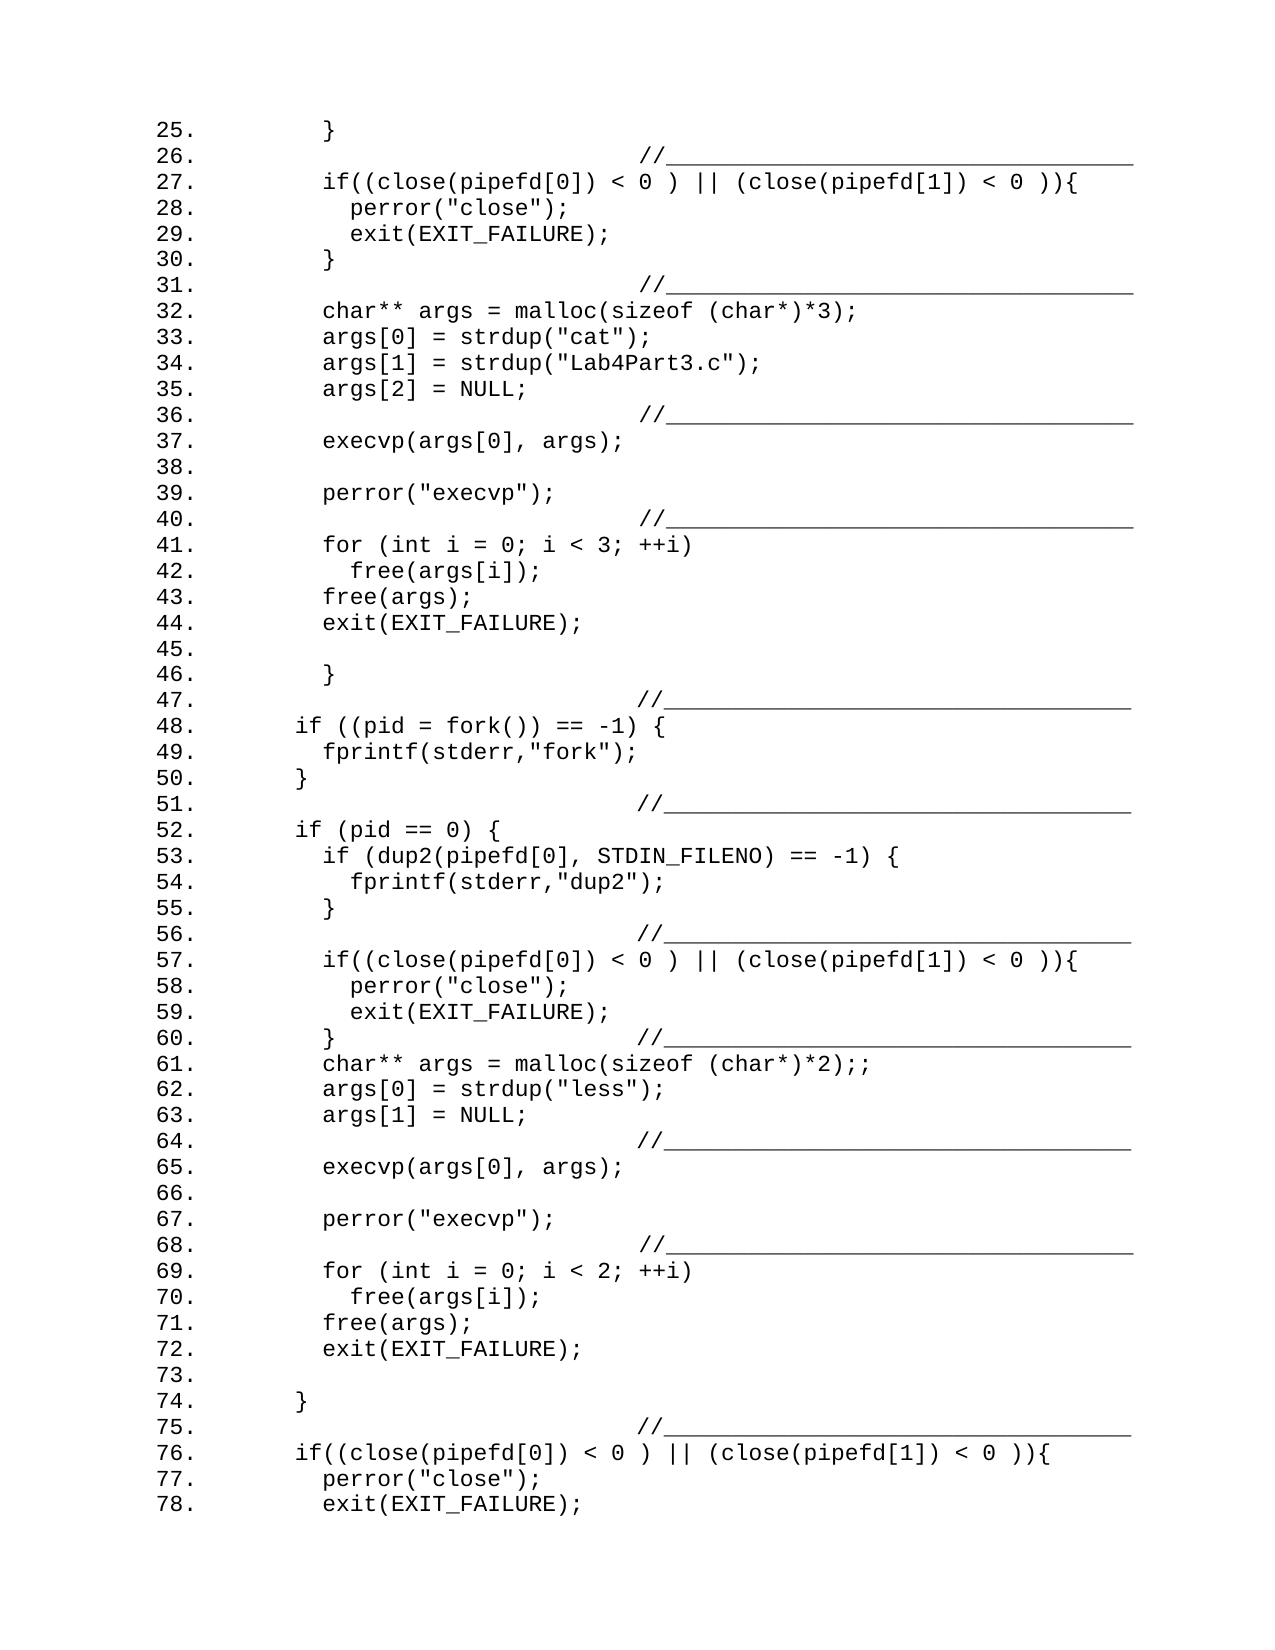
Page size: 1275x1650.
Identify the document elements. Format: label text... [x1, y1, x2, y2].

list fprintf(stderr,"dup2"); [156, 870, 1157, 896]
list fprintf(stderr,"fork"); [156, 741, 1157, 767]
list exit(EXIT_FAILURE); [156, 222, 1157, 248]
list if((close(pipefd[0]) < 0 ) || (close(pipefd[1]) < 0 )){ [156, 1441, 1157, 1467]
list exit(EXIT_FAILURE); [156, 1493, 1157, 1519]
list } [156, 1389, 1157, 1415]
list //__________________________________ [156, 507, 1157, 533]
list perror("execvp"); [156, 481, 1157, 507]
list free(args[i]); [156, 1285, 1157, 1311]
list } [156, 663, 1157, 689]
list args[2] = NULL; [156, 377, 1157, 403]
list perror("close"); [156, 974, 1157, 1000]
list if (pid == 0) { [156, 818, 1157, 844]
list args[1] = strdup("Lab4Part3.c"); [156, 352, 1157, 377]
list free(args[i]); [156, 559, 1157, 585]
list char** args = malloc(sizeof (char*)*3); [156, 300, 1157, 326]
list for (int i = 0; i < 2; ++i) [156, 1259, 1157, 1285]
list args[0] = strdup("cat"); [156, 326, 1157, 352]
list } [156, 767, 1157, 792]
list //__________________________________ [156, 1415, 1157, 1441]
list } [156, 896, 1157, 922]
list if((close(pipefd[0]) < 0 ) || (close(pipefd[1]) < 0 )){ [156, 948, 1157, 974]
list execvp(args[0], args); [156, 429, 1157, 455]
list exit(EXIT_FAILURE); [156, 1000, 1157, 1026]
list exit(EXIT_FAILURE); [156, 611, 1157, 637]
list char** args = malloc(sizeof (char*)*2);; [156, 1052, 1157, 1078]
list if (dup2(pipefd[0], STDIN_FILENO) == -1) { [156, 844, 1157, 870]
list //__________________________________ [156, 1130, 1157, 1156]
list perror("close"); [156, 1467, 1157, 1493]
list //__________________________________ [156, 922, 1157, 948]
list //__________________________________ [156, 274, 1157, 300]
list for (int i = 0; i < 3; ++i) [156, 533, 1157, 559]
list exit(EXIT_FAILURE); [156, 1337, 1157, 1363]
list args[1] = NULL; [156, 1104, 1157, 1130]
list args[0] = strdup("less"); [156, 1078, 1157, 1104]
list if ((pid = fork()) == -1) { [156, 715, 1157, 741]
list perror("close"); [156, 196, 1157, 222]
list //__________________________________ [156, 1233, 1157, 1259]
list //__________________________________ [156, 792, 1157, 818]
list if((close(pipefd[0]) < 0 ) || (close(pipefd[1]) < 0 )){ [156, 170, 1157, 196]
list execvp(args[0], args); [156, 1156, 1157, 1182]
list free(args); [156, 1311, 1157, 1337]
list free(args); [156, 585, 1157, 611]
list perror("execvp"); [156, 1207, 1157, 1233]
list //__________________________________ [156, 689, 1157, 715]
list //__________________________________ [156, 144, 1157, 170]
list } [156, 248, 1157, 274]
list //__________________________________ [156, 403, 1157, 429]
list } [156, 118, 1157, 144]
list } //__________________________________ [156, 1026, 1157, 1052]
